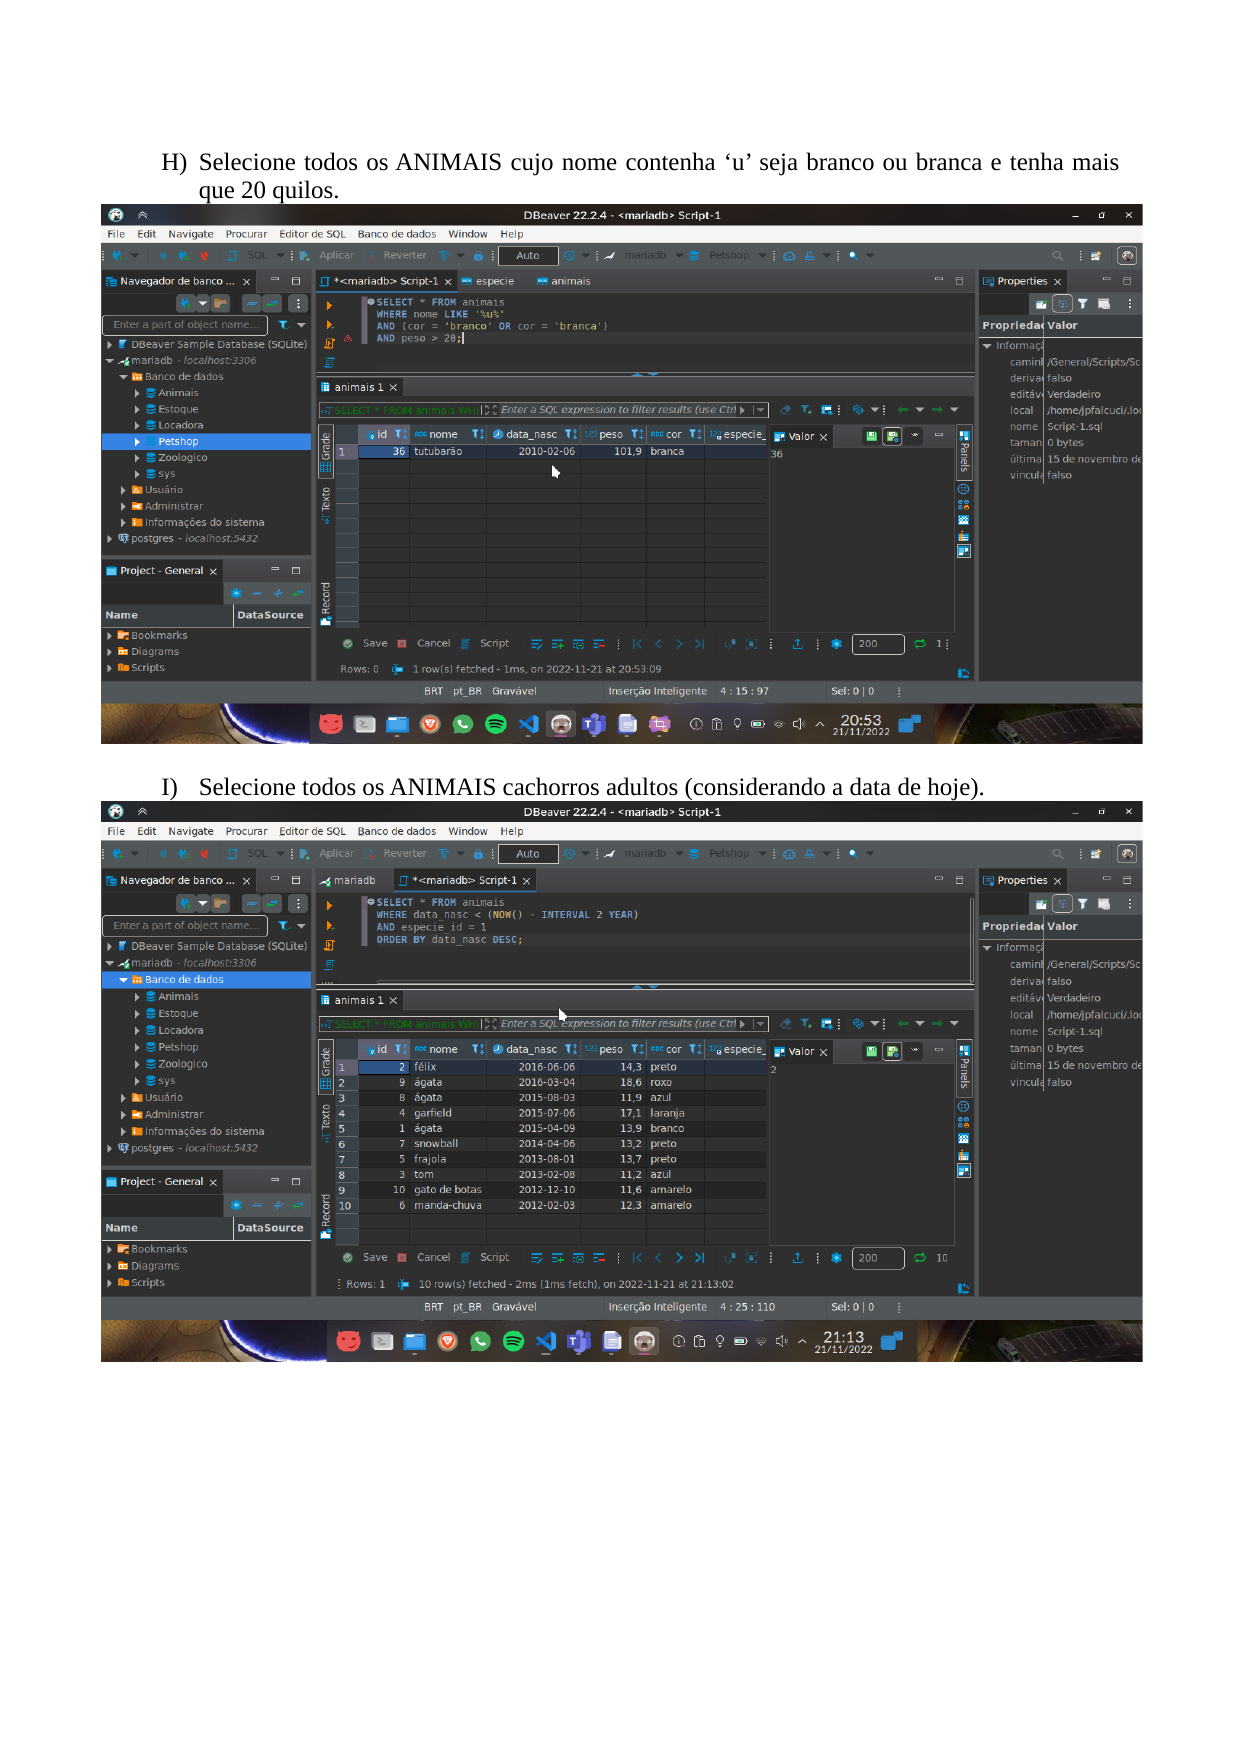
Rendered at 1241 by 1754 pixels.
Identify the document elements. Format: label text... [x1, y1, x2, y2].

list Selecione todos os ANIMAIS cujo nome contenha ‘u’ seja branco ou branca e tenha mais que 20 quilos. [161, 147, 1120, 204]
picture [101, 204, 1143, 744]
list Selecione todos os ANIMAIS cachorros adultos (considerando a data de hoje). [161, 772, 1120, 801]
picture [101, 801, 1143, 1362]
